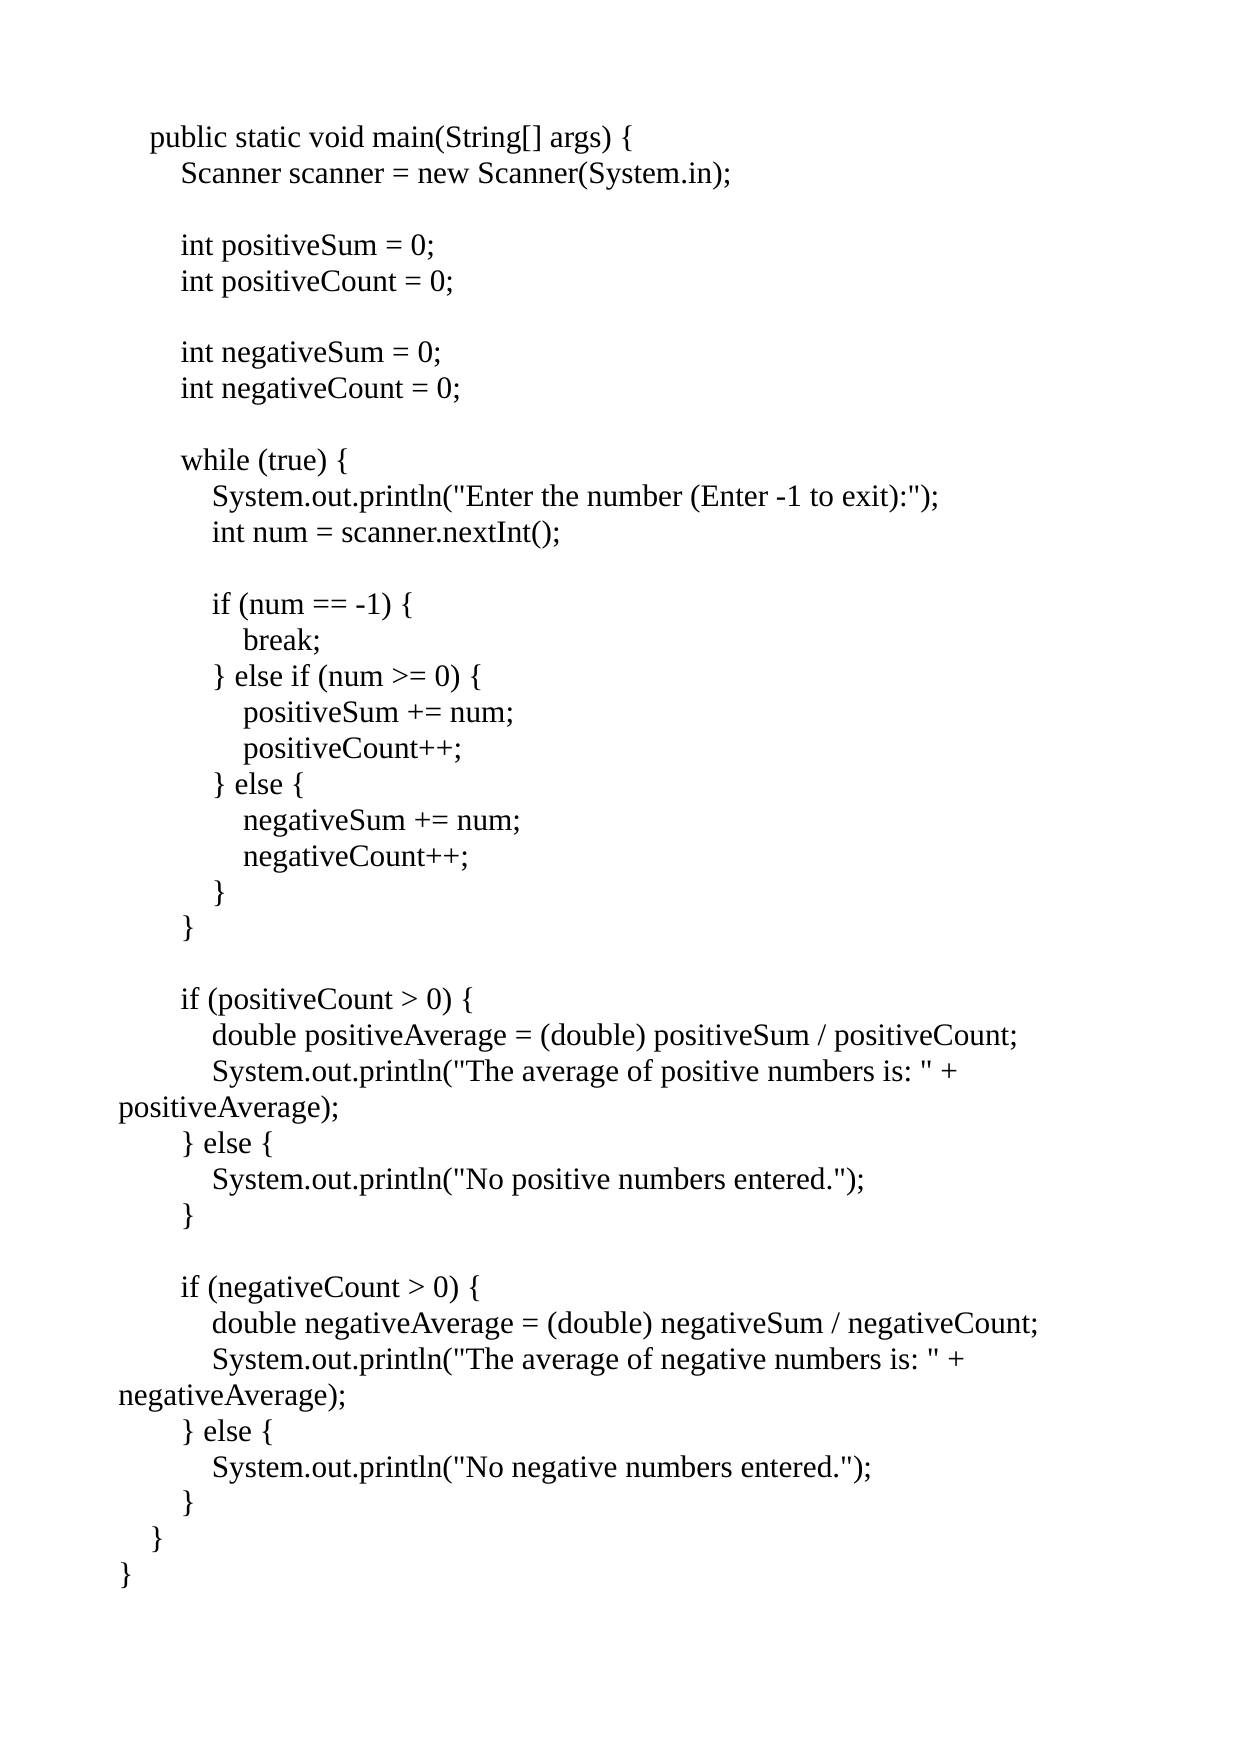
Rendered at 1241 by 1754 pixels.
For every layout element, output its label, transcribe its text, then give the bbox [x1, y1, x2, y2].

text public static void main(String[] args) { Scanner scanner = new Scanner(System.in); int positiveSum = 0; int positiveCount = 0; int negativeSum = 0; int negativeCount = 0; while (true) { System.out.println("Enter the number (Enter -1 to exit):"); int num = scanner.nextInt(); if (num == -1) { break; } else if (num >= 0) { positiveSum += num; positiveCount++; } else { negativeSum += num; negativeCount++; } } if (positiveCount > 0) { double positiveAverage = (double) positiveSum / positiveCount; System.out.println("The average of positive numbers is: " + positiveAverage); } else { System.out.println("No positive numbers entered."); } if (negativeCount > 0) { double negativeAverage = (double) negativeSum / negativeCount; System.out.println("The average of negative numbers is: " + negativeAverage); } else { System.out.println("No negative numbers entered."); } } } [118, 118, 1122, 1592]
